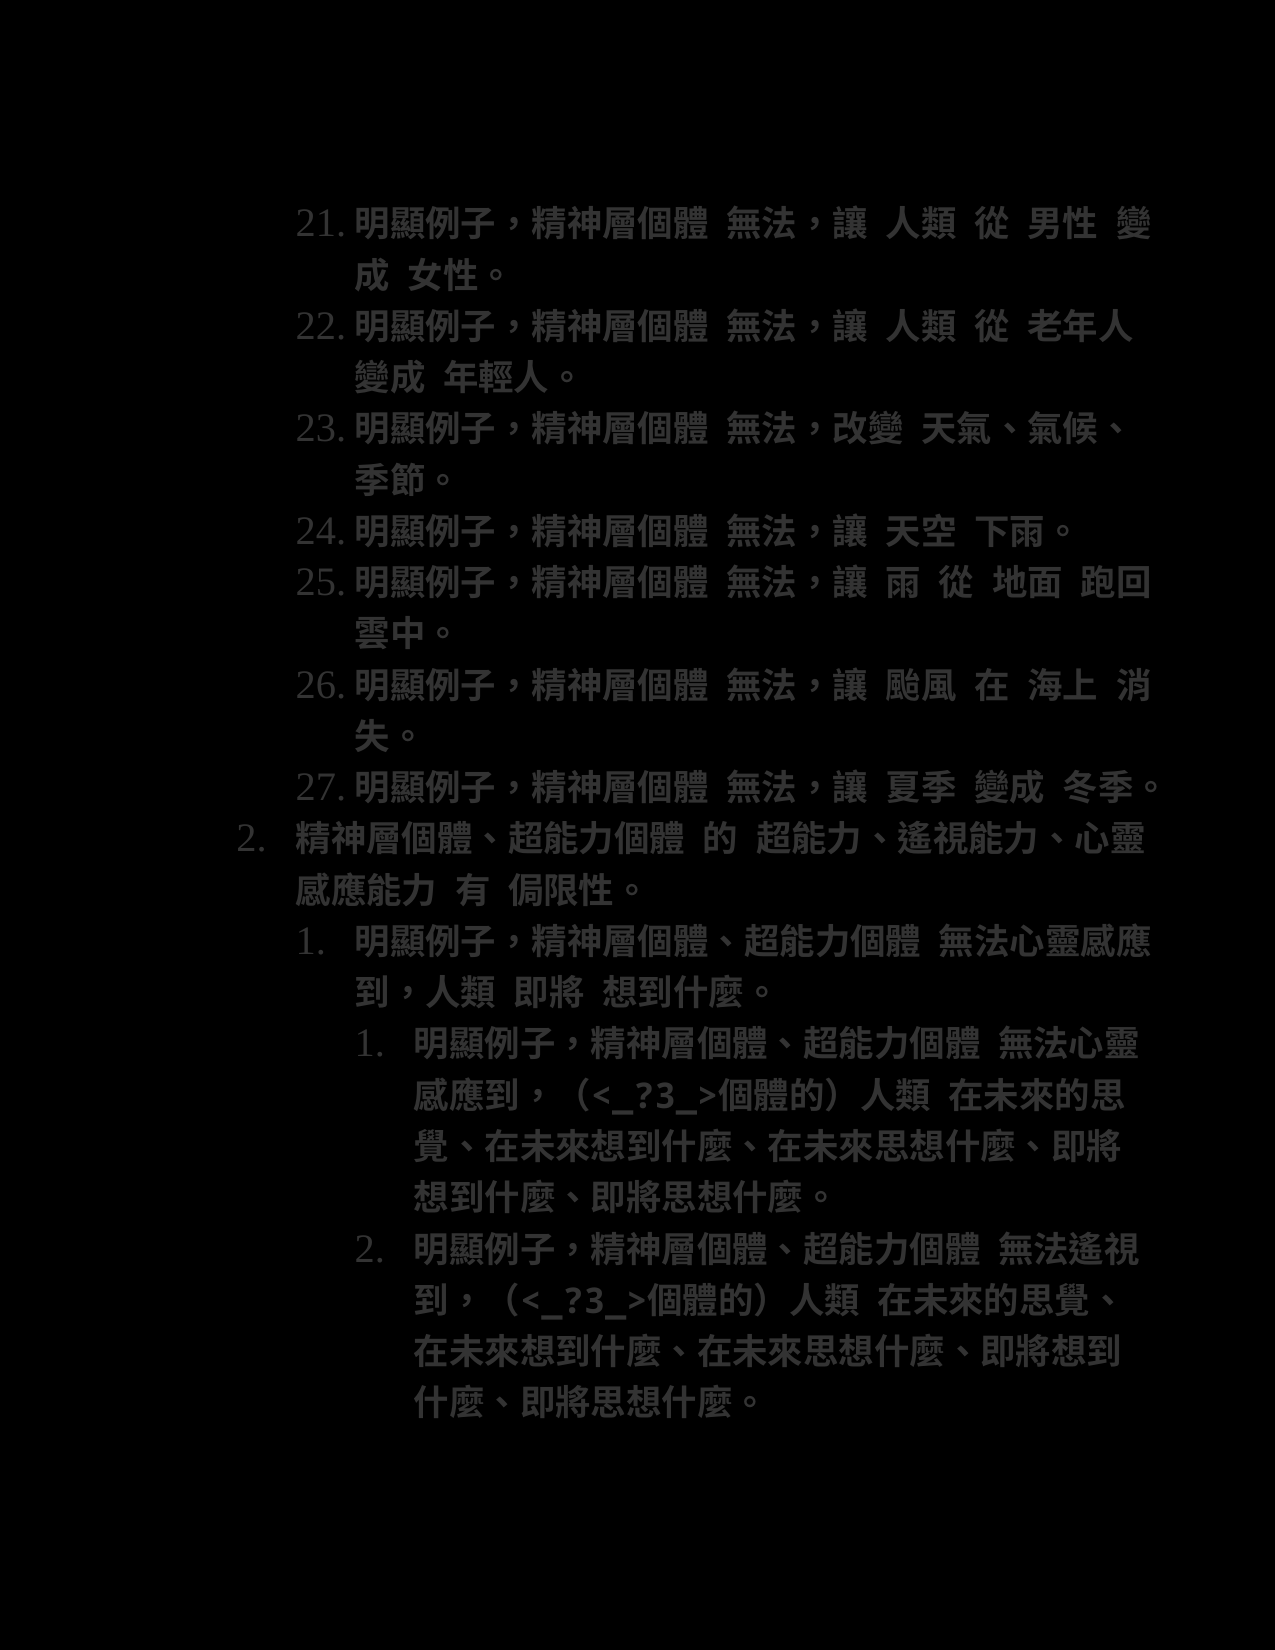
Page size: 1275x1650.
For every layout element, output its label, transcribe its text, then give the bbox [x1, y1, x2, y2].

list 明顯例子，精神層個體 無法，讓 人類 從 男性 變成 女性。 [295, 196, 1157, 298]
list 明顯例子，精神層個體 無法，讓 颱風 在 海上 消失。 [295, 657, 1157, 759]
list 明顯例子，精神層個體、超能力個體 無法遙視到，（<_?3_>個體的）人類 在未來的思覺、在未來想到什麼、在未來思想什麼、即將想到什麼、即將思想什麼。 [354, 1221, 1157, 1426]
list 精神層個體、超能力個體 的 超能力、遙視能力、心靈感應能力 有 侷限性。 [236, 811, 1157, 913]
list 明顯例子，精神層個體 無法，讓 夏季 變成 冬季。 [295, 759, 1157, 811]
list 明顯例子，精神層個體 無法，讓 雨 從 地面 跑回 雲中。 [295, 554, 1157, 657]
list 明顯例子，精神層個體、超能力個體 無法心靈感應到，（<_?3_>個體的）人類 在未來的思覺、在未來想到什麼、在未來思想什麼、即將想到什麼、即將思想什麼。 [354, 1016, 1157, 1221]
list 明顯例子，精神層個體 無法，讓 人類 從 老年人 變成 年輕人。 [295, 298, 1157, 401]
list 明顯例子，精神層個體、超能力個體 無法心靈感應到，人類 即將 想到什麼。 [295, 913, 1157, 1016]
list 明顯例子，精神層個體 無法，讓 天空 下雨。 [295, 503, 1157, 554]
list 明顯例子，精神層個體 無法，改變 天氣、氣候、季節。 [295, 401, 1157, 503]
